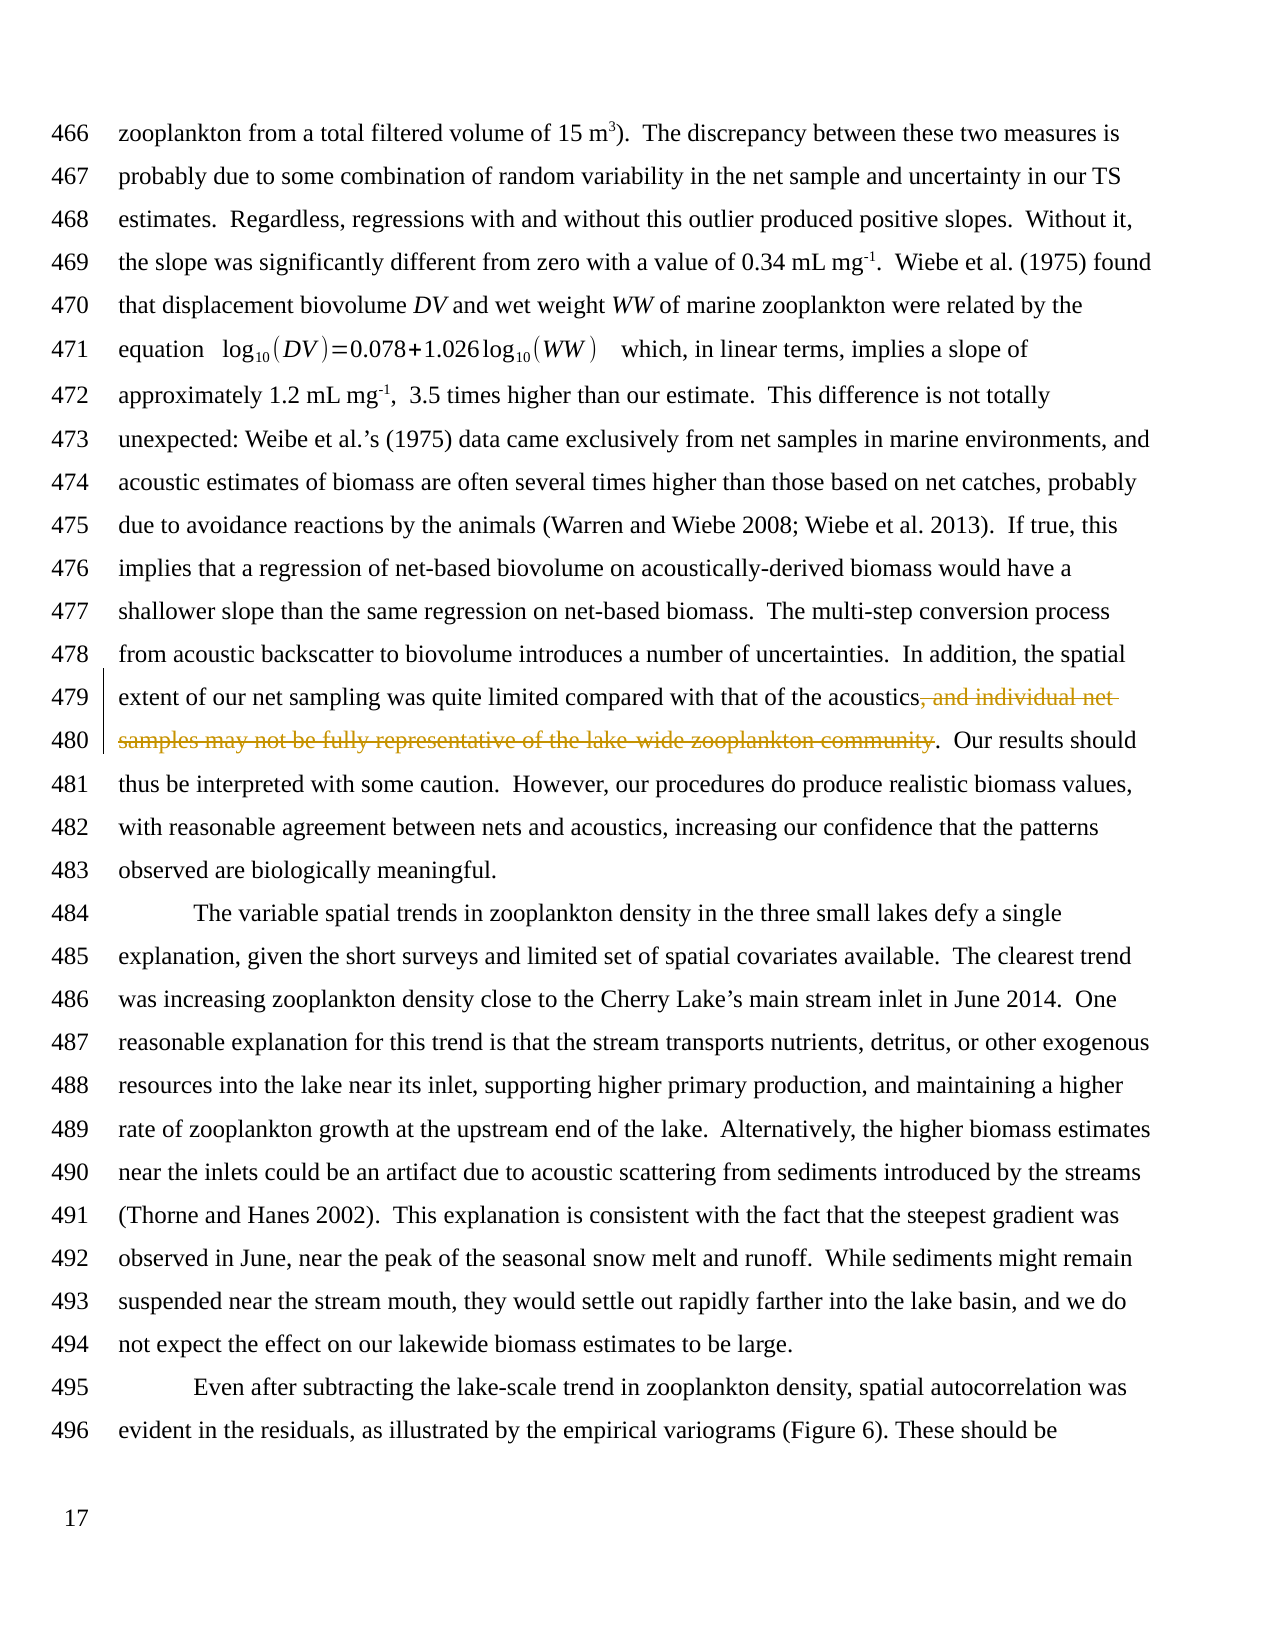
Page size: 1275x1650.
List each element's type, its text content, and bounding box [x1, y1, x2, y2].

text There was fair agreement between the acoustic and net-based estimates of zooplankton biomass. However, the data from Lake Eleanor in April 2014 formed a notable outlier, with the net-based biovolume much lower relative to the acoustic biomass than expected, based on the other samples. A relatively strong scattering layer was visible near the surface along the entire survey track. This layer, along with weaker-than-average zooplankton TS (Table 3), accounted for the high acoustic biomass. The small biovolume estimate is accurate, at least based on the net sample (0.5 mL of zooplankton from a total filtered volume of 15 m3). The discrepancy between these two measures is probably due to some combination of random variability in the net sample and uncertainty in our TS estimates. Regardless, regressions with and without this outlier produced positive slopes. Without it, the slope was significantly different from zero with a value of 0.34 mL mg-1. Wiebe et al. (1975)⁠ found that displacement biovolume DV and wet weight WW of marine zooplankton were related by the equation which, in linear terms, implies a slope of approximately 1.2 mL mg-1, 3.5 times higher than our estimate. This difference is not totally unexpected: Weibe et al.’s (1975) data came exclusively from net samples in marine environments, and acoustic estimates of biomass are often several times higher than those based on net catches, probably due to avoidance reactions by the animals (Warren and Wiebe 2008; Wiebe et al. 2013)⁠. If true, this implies that a regression of net-based biovolume on acoustically-derived biomass would have a shallower slope than the same regression on net-based biomass. The multi-step conversion process from acoustic backscatter to biovolume introduces a number of uncertainties. In addition, the spatial extent of our net sampling was quite limited compared with that of the acoustics. Our results should thus be interpreted with some caution. However, our procedures do produce realistic biomass values, with reasonable agreement between nets and acoustics, increasing our confidence that the patterns observed are biologically meaningful. [118, 118, 1157, 884]
text The variable spatial trends in zooplankton density in the three small lakes defy a single explanation, given the short surveys and limited set of spatial covariates available. The clearest trend was increasing zooplankton density close to the Cherry Lake’s main stream inlet in June 2014. One reasonable explanation for this trend is that the stream transports nutrients, detritus, or other exogenous resources into the lake near its inlet, supporting higher primary production, and maintaining a higher rate of zooplankton growth at the upstream end of the lake. Alternatively, the higher biomass estimates near the inlets could be an artifact due to acoustic scattering from sediments introduced by the streams (Thorne and Hanes 2002)⁠. This explanation is consistent with the fact that the steepest gradient was observed in June, near the peak of the seasonal snow melt and runoff. While sediments might remain suspended near the stream mouth, they would settle out rapidly farther into the lake basin, and we do not expect the effect on our lakewide biomass estimates to be large. [118, 898, 1157, 1358]
text Even after subtracting the lake-scale trend in zooplankton density, spatial autocorrelation was evident in the residuals, as illustrated by the empirical variograms (Figure 6). These should be [118, 1372, 1157, 1444]
